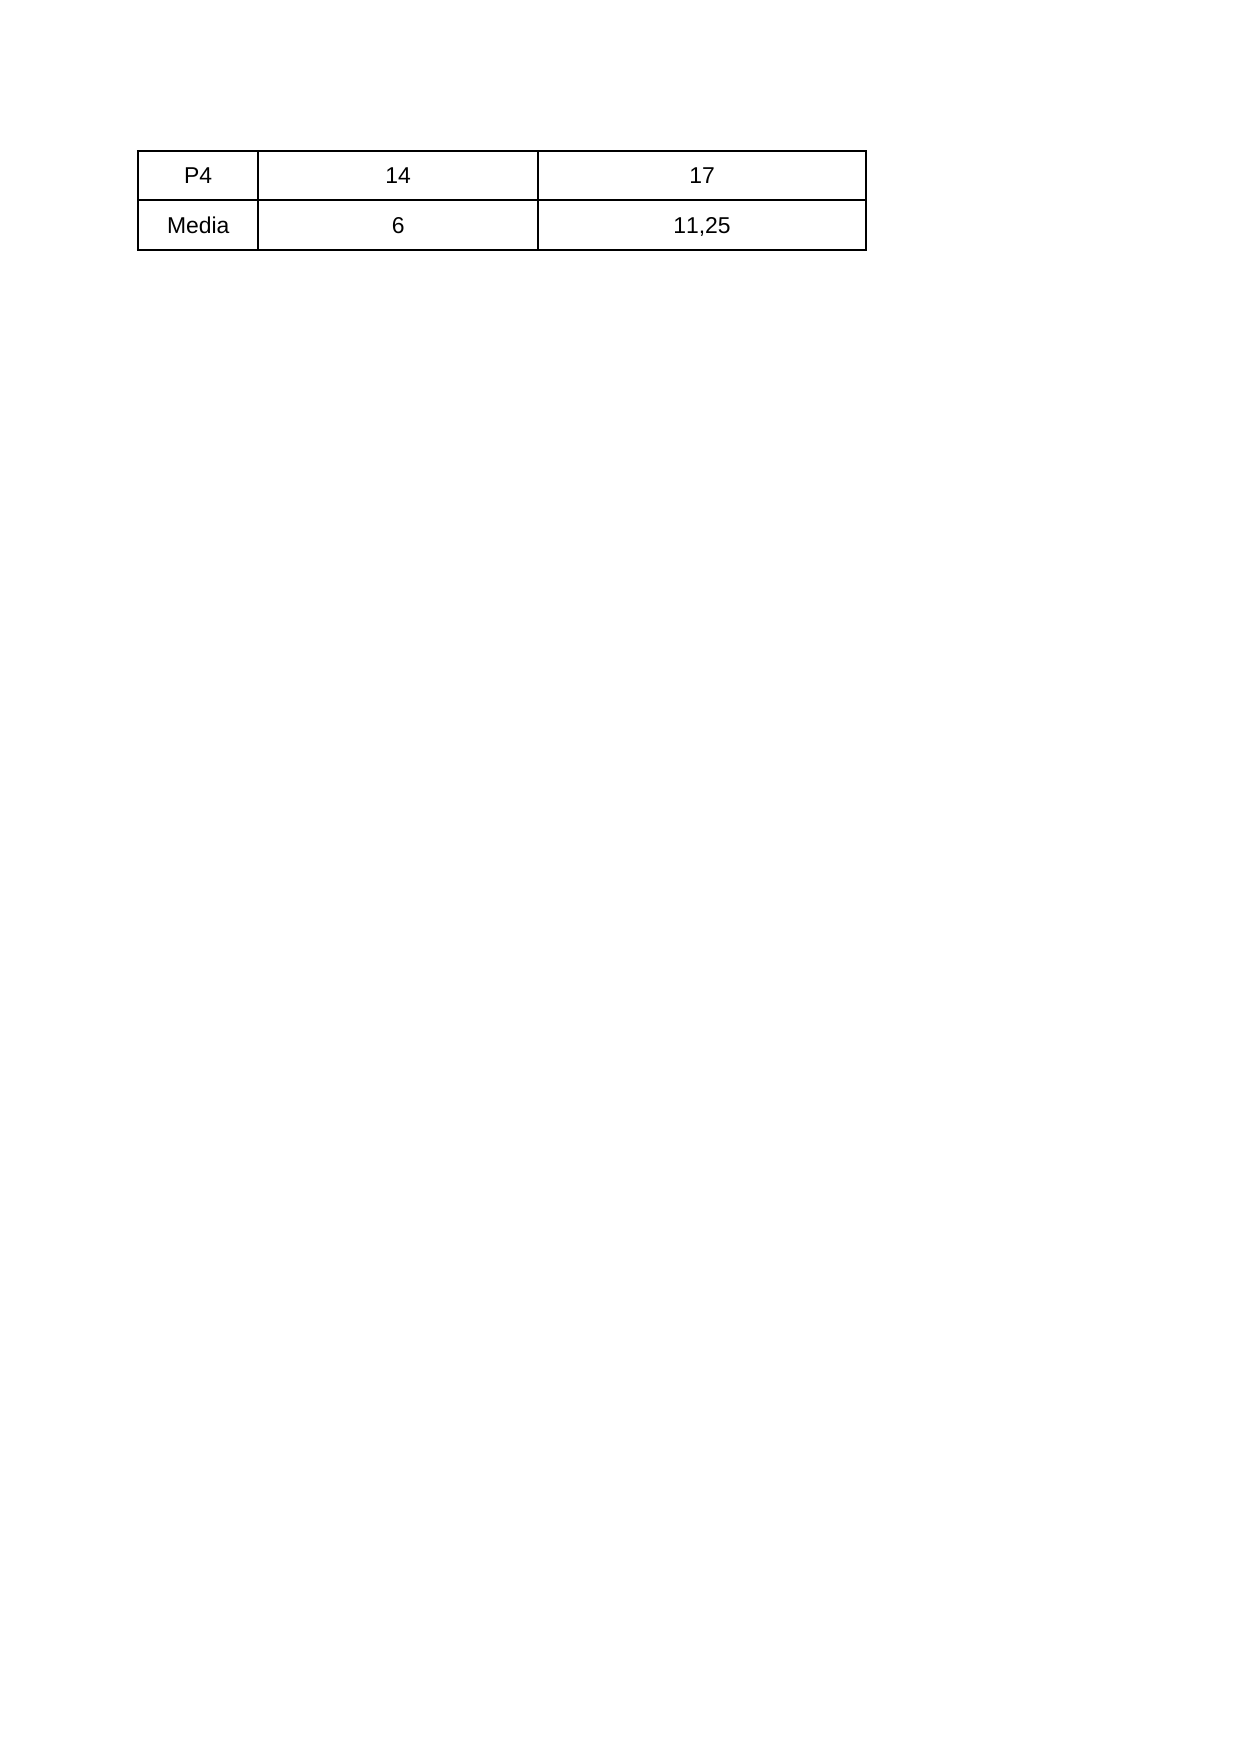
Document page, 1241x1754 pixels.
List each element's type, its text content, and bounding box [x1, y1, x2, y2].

table_cell 14 [259, 152, 537, 199]
table_cell 6 [259, 201, 537, 248]
table_cell 11,25 [539, 201, 865, 248]
table_cell Media [139, 201, 257, 248]
table_cell P4 [139, 152, 257, 199]
table_cell 17 [539, 152, 865, 199]
